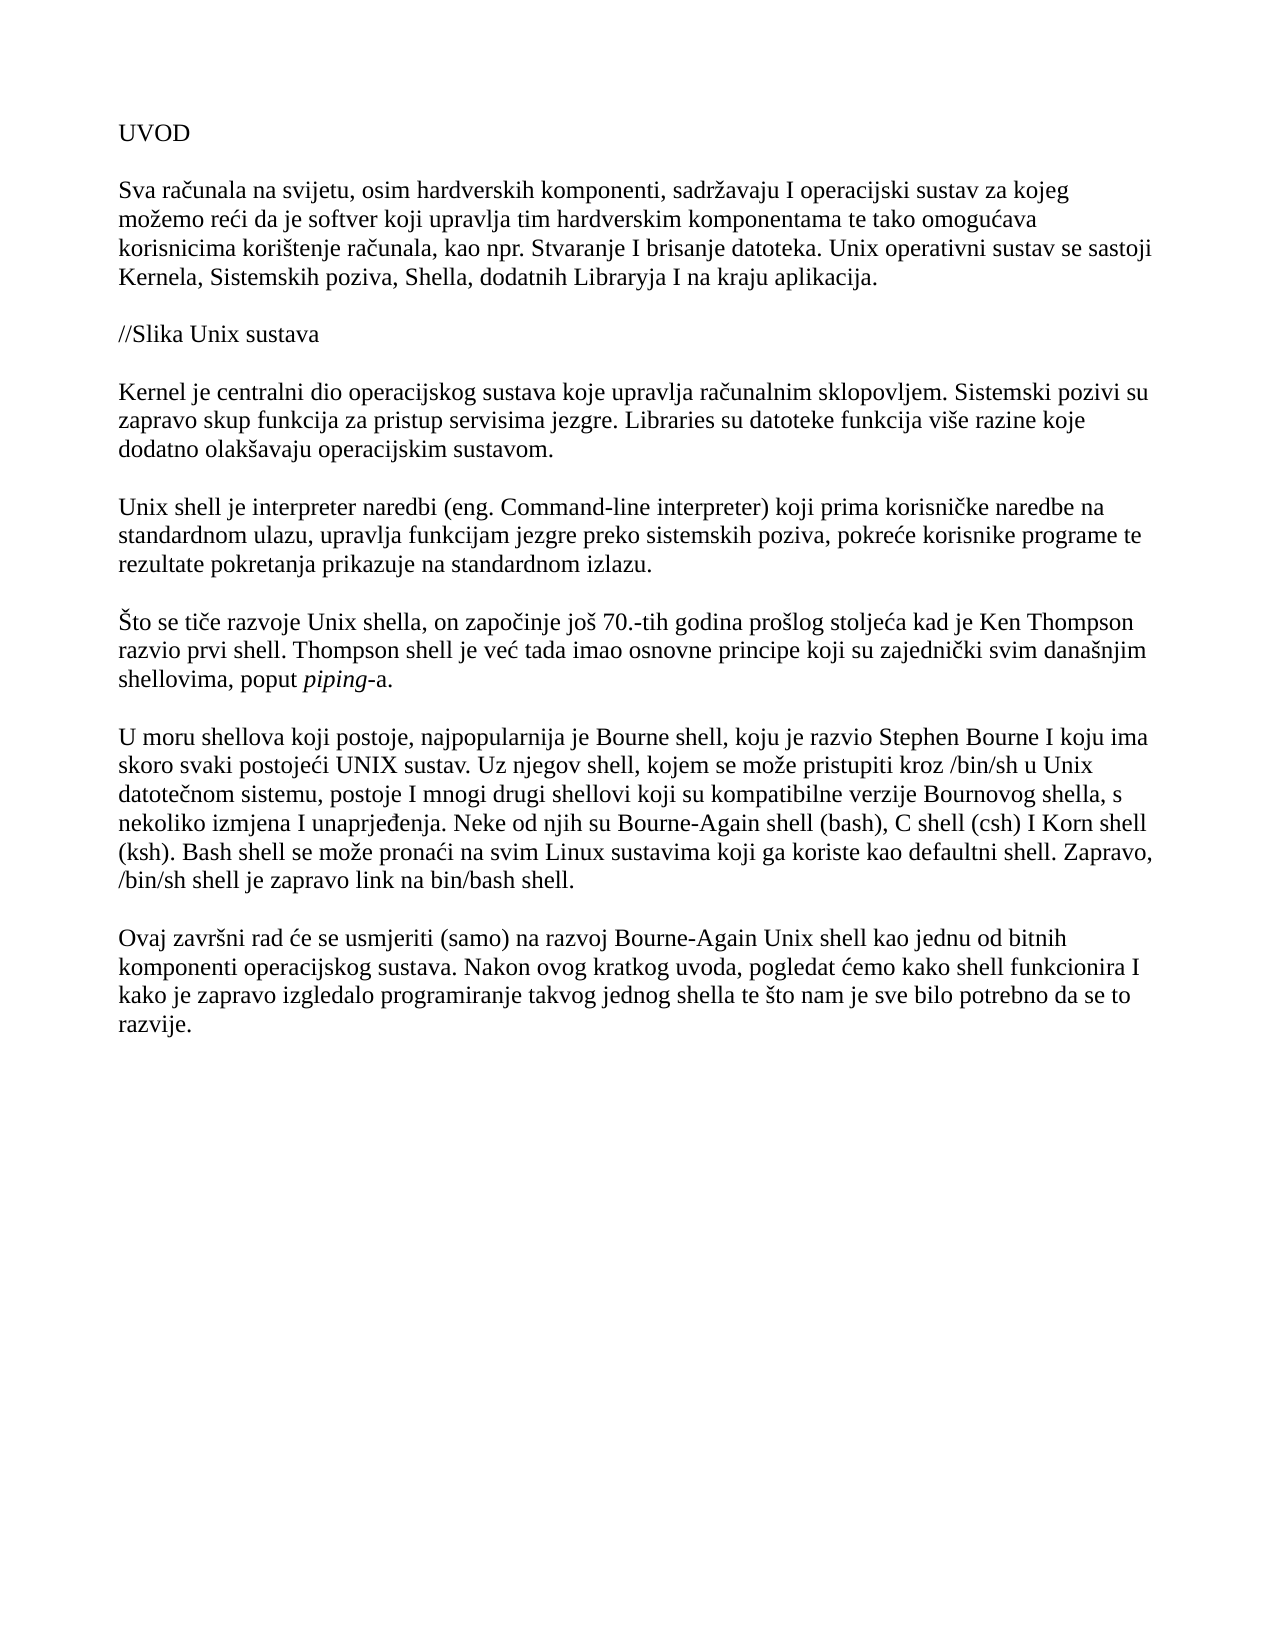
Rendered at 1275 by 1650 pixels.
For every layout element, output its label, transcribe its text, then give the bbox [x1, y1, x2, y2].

text Kernel je centralni dio operacijskog sustava koje upravlja računalnim sklopovljem. Sistemski pozivi su zapravo skup funkcija za pristup servisima jezgre. Libraries su datoteke funkcija više razine koje dodatno olakšavaju operacijskim sustavom. [118, 377, 1157, 463]
text Unix shell je interpreter naredbi (eng. Command-line interpreter) koji prima korisničke naredbe na standardnom ulazu, upravlja funkcijam jezgre preko sistemskih poziva, pokreće korisnike programe te rezultate pokretanja prikazuje na standardnom izlazu. [118, 492, 1157, 578]
text Sva računala na svijetu, osim hardverskih komponenti, sadržavaju I operacijski sustav za kojeg možemo reći da je softver koji upravlja tim hardverskim komponentama te tako omogućava korisnicima korištenje računala, kao npr. Stvaranje I brisanje datoteka. Unix operativni sustav se sastoji Kernela, Sistemskih poziva, Shella, dodatnih Libraryja I na kraju aplikacija. [118, 176, 1157, 291]
text Što se tiče razvoje Unix shella, on započinje još 70.-tih godina prošlog stoljeća kad je Ken Thompson razvio prvi shell. Thompson shell je već tada imao osnovne principe koji su zajednički svim današnjim shellovima, poput piping-a. [118, 607, 1157, 693]
text //Slika Unix sustava [118, 319, 1157, 348]
text U moru shellova koji postoje, najpopularnija je Bourne shell, koju je razvio Stephen Bourne I koju ima skoro svaki postojeći UNIX sustav. Uz njegov shell, kojem se može pristupiti kroz /bin/sh u Unix datotečnom sistemu, postoje I mnogi drugi shellovi koji su kompatibilne verzije Bournovog shella, s nekoliko izmjena I unaprjeđenja. Neke od njih su Bourne-Again shell (bash), C shell (csh) I Korn shell (ksh). Bash shell se može pronaći na svim Linux sustavima koji ga koriste kao defaultni shell. Zapravo, /bin/sh shell je zapravo link na bin/bash shell. [118, 722, 1157, 894]
text Ovaj završni rad će se usmjeriti (samo) na razvoj Bourne-Again Unix shell kao jednu od bitnih komponenti operacijskog sustava. Nakon ovog kratkog uvoda, pogledat ćemo kako shell funkcionira I kako je zapravo izgledalo programiranje takvog jednog shella te što nam je sve bilo potrebno da se to razvije. [118, 923, 1157, 1038]
text UVOD [118, 118, 1157, 147]
